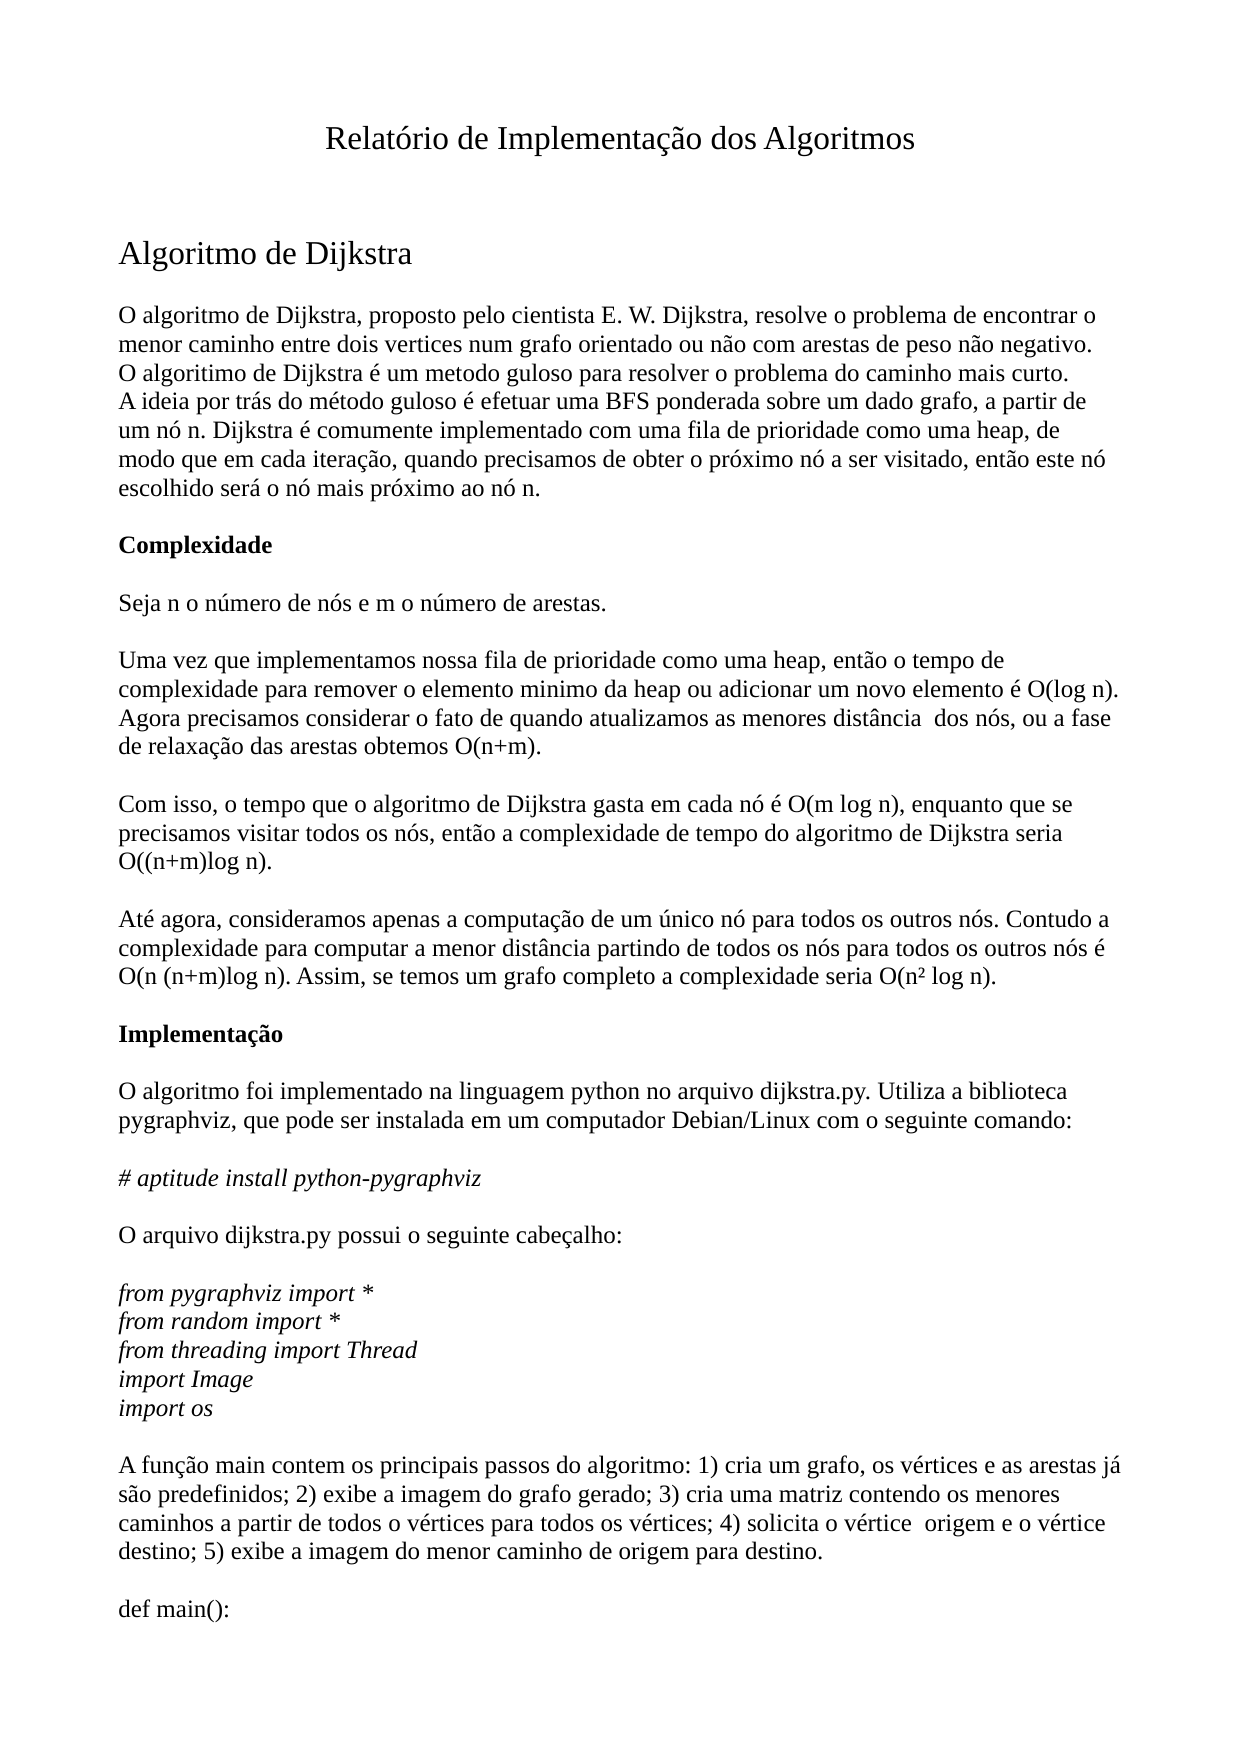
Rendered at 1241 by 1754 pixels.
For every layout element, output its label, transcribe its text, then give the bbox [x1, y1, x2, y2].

text Algoritmo de Dijkstra [118, 233, 1122, 271]
text O algoritimo de Dijkstra é um metodo guloso para resolver o problema do caminho mais curto. [118, 358, 1122, 386]
text A ideia por trás do método guloso é efetuar uma BFS ponderada sobre um dado grafo, a partir de um nó n. Dijkstra é comumente implementado com uma fila de prioridade como uma heap, de modo que em cada iteração, quando precisamos de obter o próximo nó a ser visitado, então este nó escolhido será o nó mais próximo ao nó n. [118, 386, 1122, 501]
text Uma vez que implementamos nossa fila de prioridade como uma heap, então o tempo de complexidade para remover o elemento minimo da heap ou adicionar um novo elemento é O(log n). [118, 645, 1122, 703]
text Com isso, o tempo que o algoritmo de Dijkstra gasta em cada nó é O(m log n), enquanto que se precisamos visitar todos os nós, então a complexidade de tempo do algoritmo de Dijkstra seria O((n+m)log n). [118, 789, 1122, 875]
text O algoritmo foi implementado na linguagem python no arquivo dijkstra.py. Utiliza a biblioteca pygraphviz, que pode ser instalada em um computador Debian/Linux com o seguinte comando: [118, 1076, 1122, 1134]
text Relatório de Implementação dos Algoritmos [118, 118, 1122, 156]
text # aptitude install python-pygraphviz [118, 1163, 1122, 1191]
text import Image [118, 1364, 1122, 1393]
text Agora precisamos considerar o fato de quando atualizamos as menores distância dos nós, ou a fase de relaxação das arestas obtemos O(n+m). [118, 703, 1122, 760]
text Seja n o número de nós e m o número de arestas. [118, 588, 1122, 616]
text A função main contem os principais passos do algoritmo: 1) cria um grafo, os vértices e as arestas já são predefinidos; 2) exibe a imagem do grafo gerado; 3) cria uma matriz contendo os menores caminhos a partir de todos o vértices para todos os vértices; 4) solicita o vértice origem e o vértice destino; 5) exibe a imagem do menor caminho de origem para destino. [118, 1450, 1122, 1565]
text O algoritmo de Dijkstra, proposto pelo cientista E. W. Dijkstra, resolve o problema de encontrar o menor caminho entre dois vertices num grafo orientado ou não com arestas de peso não negativo. [118, 300, 1122, 358]
text from random import * [118, 1306, 1122, 1335]
text import os [118, 1393, 1122, 1421]
text def main(): [118, 1594, 1122, 1623]
text Até agora, consideramos apenas a computação de um único nó para todos os outros nós. Contudo a complexidade para computar a menor distância partindo de todos os nós para todos os outros nós é O(n (n+m)log n). Assim, se temos um grafo completo a complexidade seria O(n² log n). [118, 904, 1122, 990]
text O arquivo dijkstra.py possui o seguinte cabeçalho: [118, 1220, 1122, 1249]
text from pygraphviz import * [118, 1278, 1122, 1306]
text Complexidade [118, 530, 1122, 559]
text from threading import Thread [118, 1335, 1122, 1364]
text Implementação [118, 1019, 1122, 1048]
